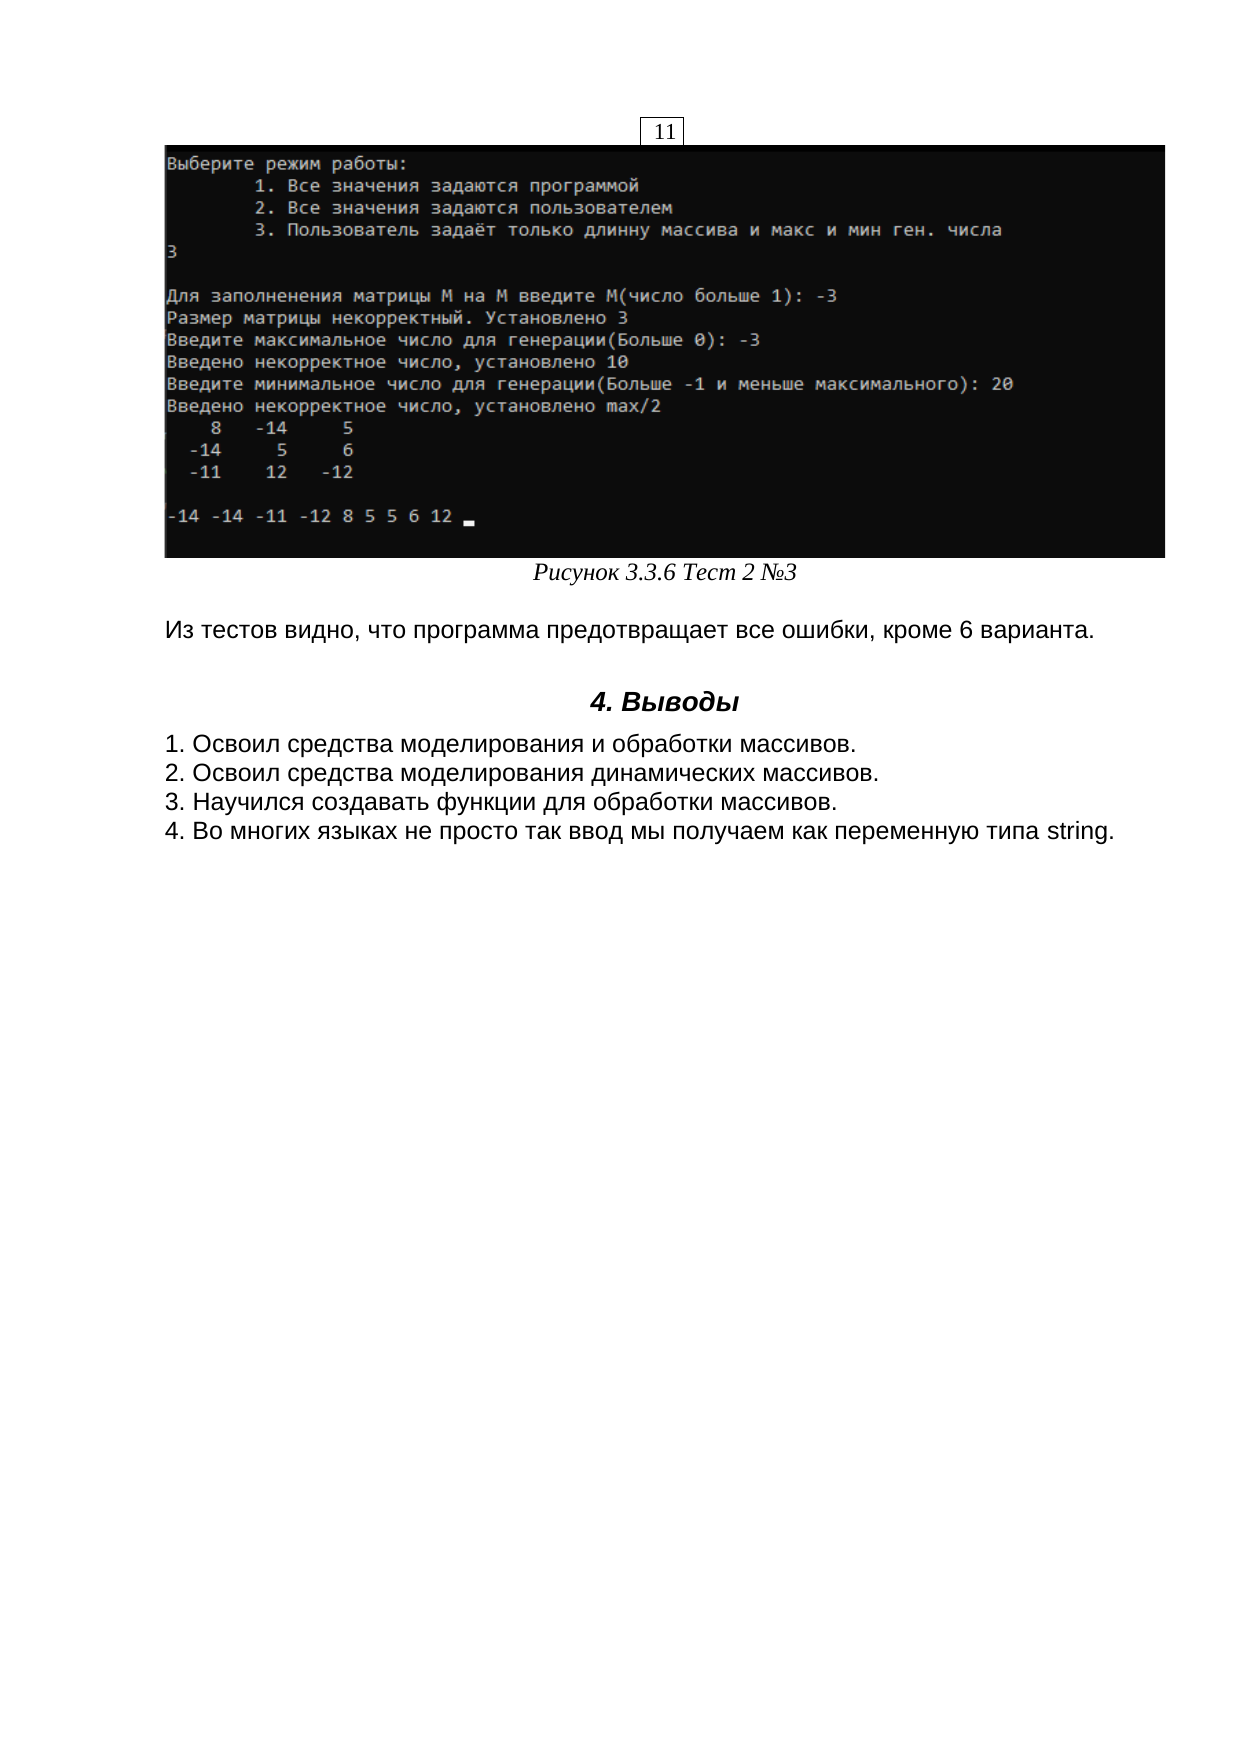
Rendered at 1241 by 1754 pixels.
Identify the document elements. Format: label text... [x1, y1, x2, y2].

subtitle 4. Выводы [164, 685, 1165, 717]
picture [164, 145, 1166, 558]
text 3. Научился создавать функции для обработки массивов. [164, 787, 1165, 816]
text Из тестов видно, что программа предотвращает все ошибки, кроме 6 варианта. [164, 615, 1165, 644]
text 1. Освоил средства моделирования и обработки массивов. [164, 729, 1165, 758]
text 4. Во многих языках не просто так ввод мы получаем как переменную типа string. [164, 816, 1165, 844]
text 2. Освоил средства моделирования динамических массивов. [164, 758, 1165, 787]
text Рисунок 3.3.6 Тест 2 №3 [164, 558, 1165, 586]
